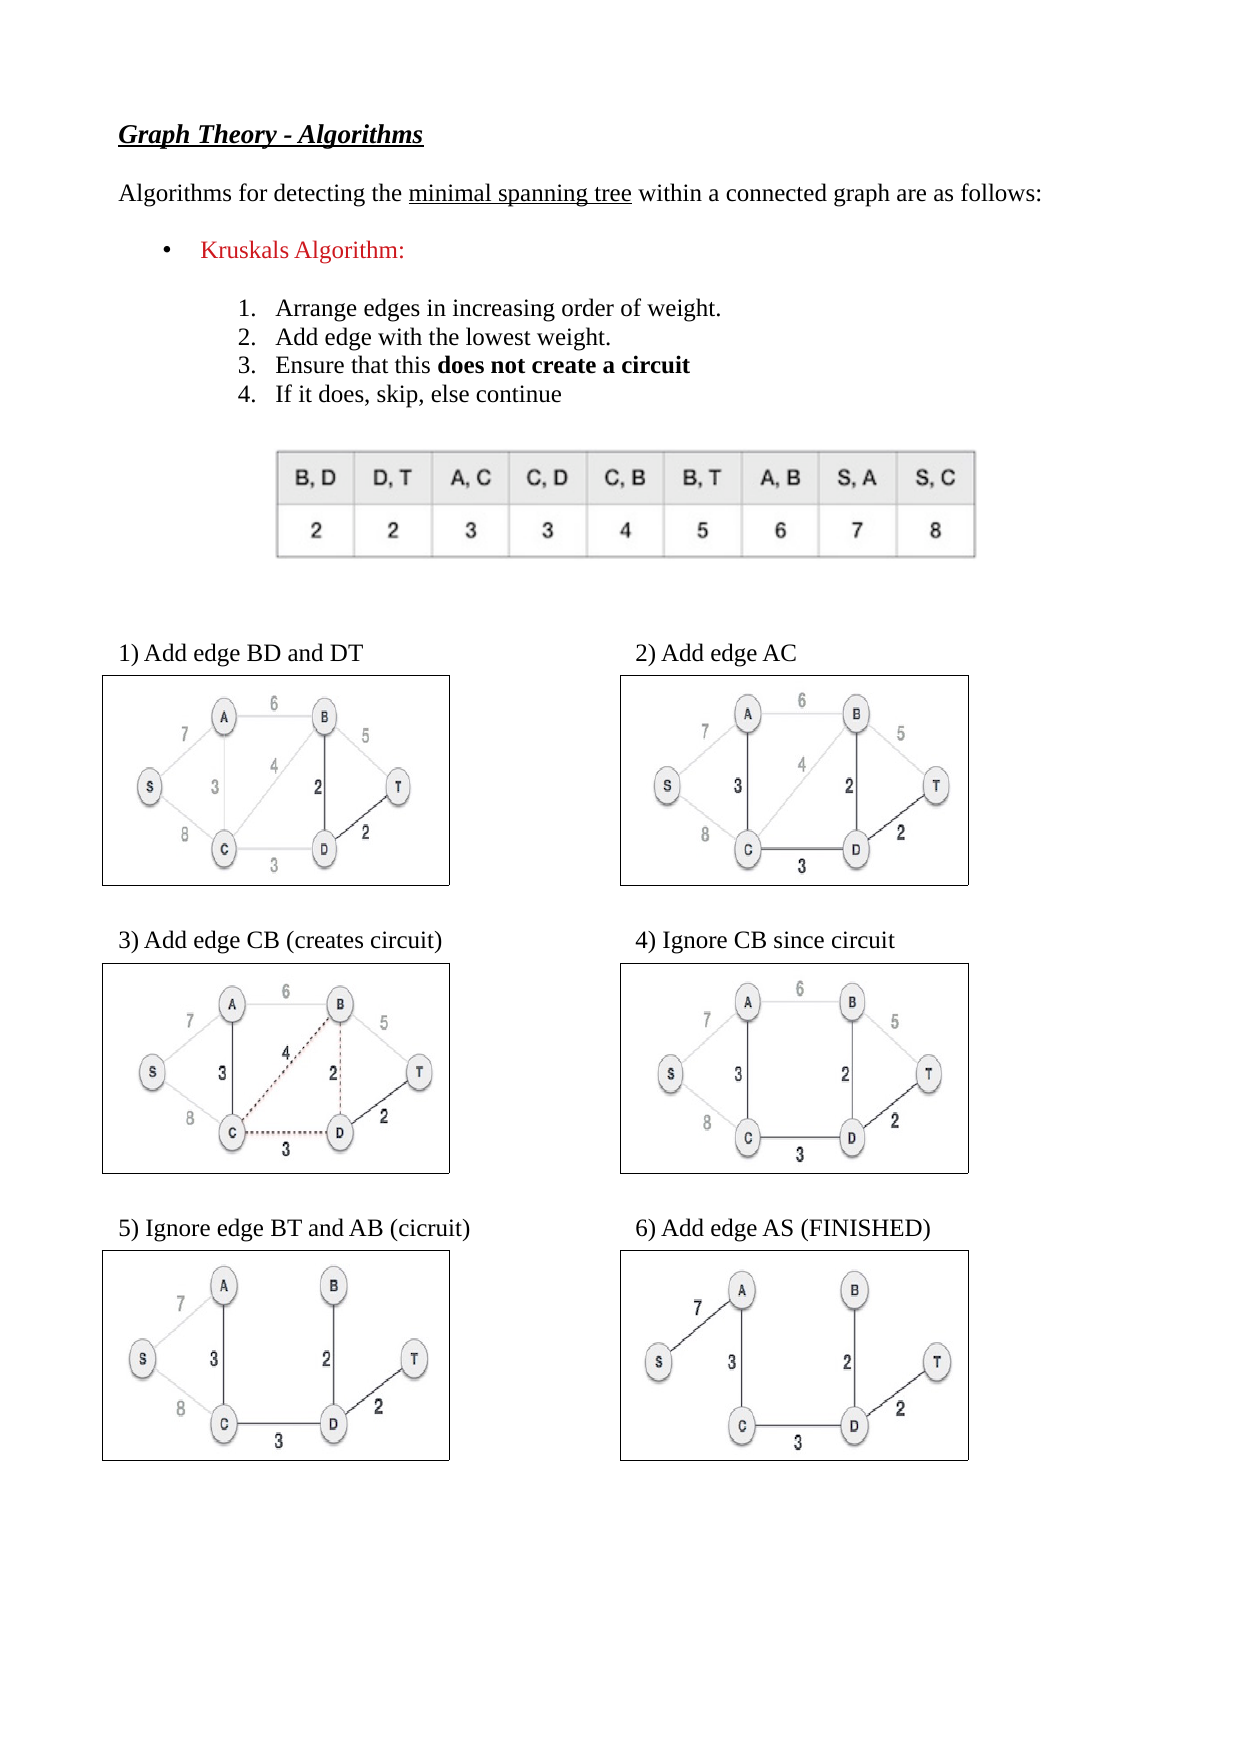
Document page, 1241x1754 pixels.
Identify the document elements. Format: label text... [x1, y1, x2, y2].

list Add edge with the lowest weight. [238, 322, 1122, 351]
picture [104, 678, 447, 883]
picture [104, 1253, 447, 1458]
text [621, 1251, 968, 1460]
list Kruskals Algorithm: [163, 236, 1122, 264]
list If it does, skip, else continue [238, 379, 1122, 408]
text 3) Add edge CB (creates circuit) 4) Ignore CB since circuit [118, 926, 1122, 954]
text Graph Theory - Algorithms [118, 118, 1122, 149]
picture [623, 965, 965, 1170]
text 1) Add edge BD and DT 2) Add edge AC [118, 638, 1122, 667]
text [621, 676, 968, 885]
picture [104, 965, 447, 1170]
text [103, 964, 449, 1173]
picture [257, 436, 983, 570]
picture [623, 1253, 965, 1458]
text [621, 964, 968, 1173]
list Ensure that this does not create a circuit [238, 351, 1122, 379]
text Algorithms for detecting the minimal spanning tree within a connected graph are as follows: [118, 178, 1122, 207]
picture [623, 678, 965, 883]
text 5) Ignore edge BT and AB (cicruit) 6) Add edge AS (FINISHED) [118, 1213, 1122, 1242]
list Arrange edges in increasing order of weight. [238, 293, 1122, 322]
